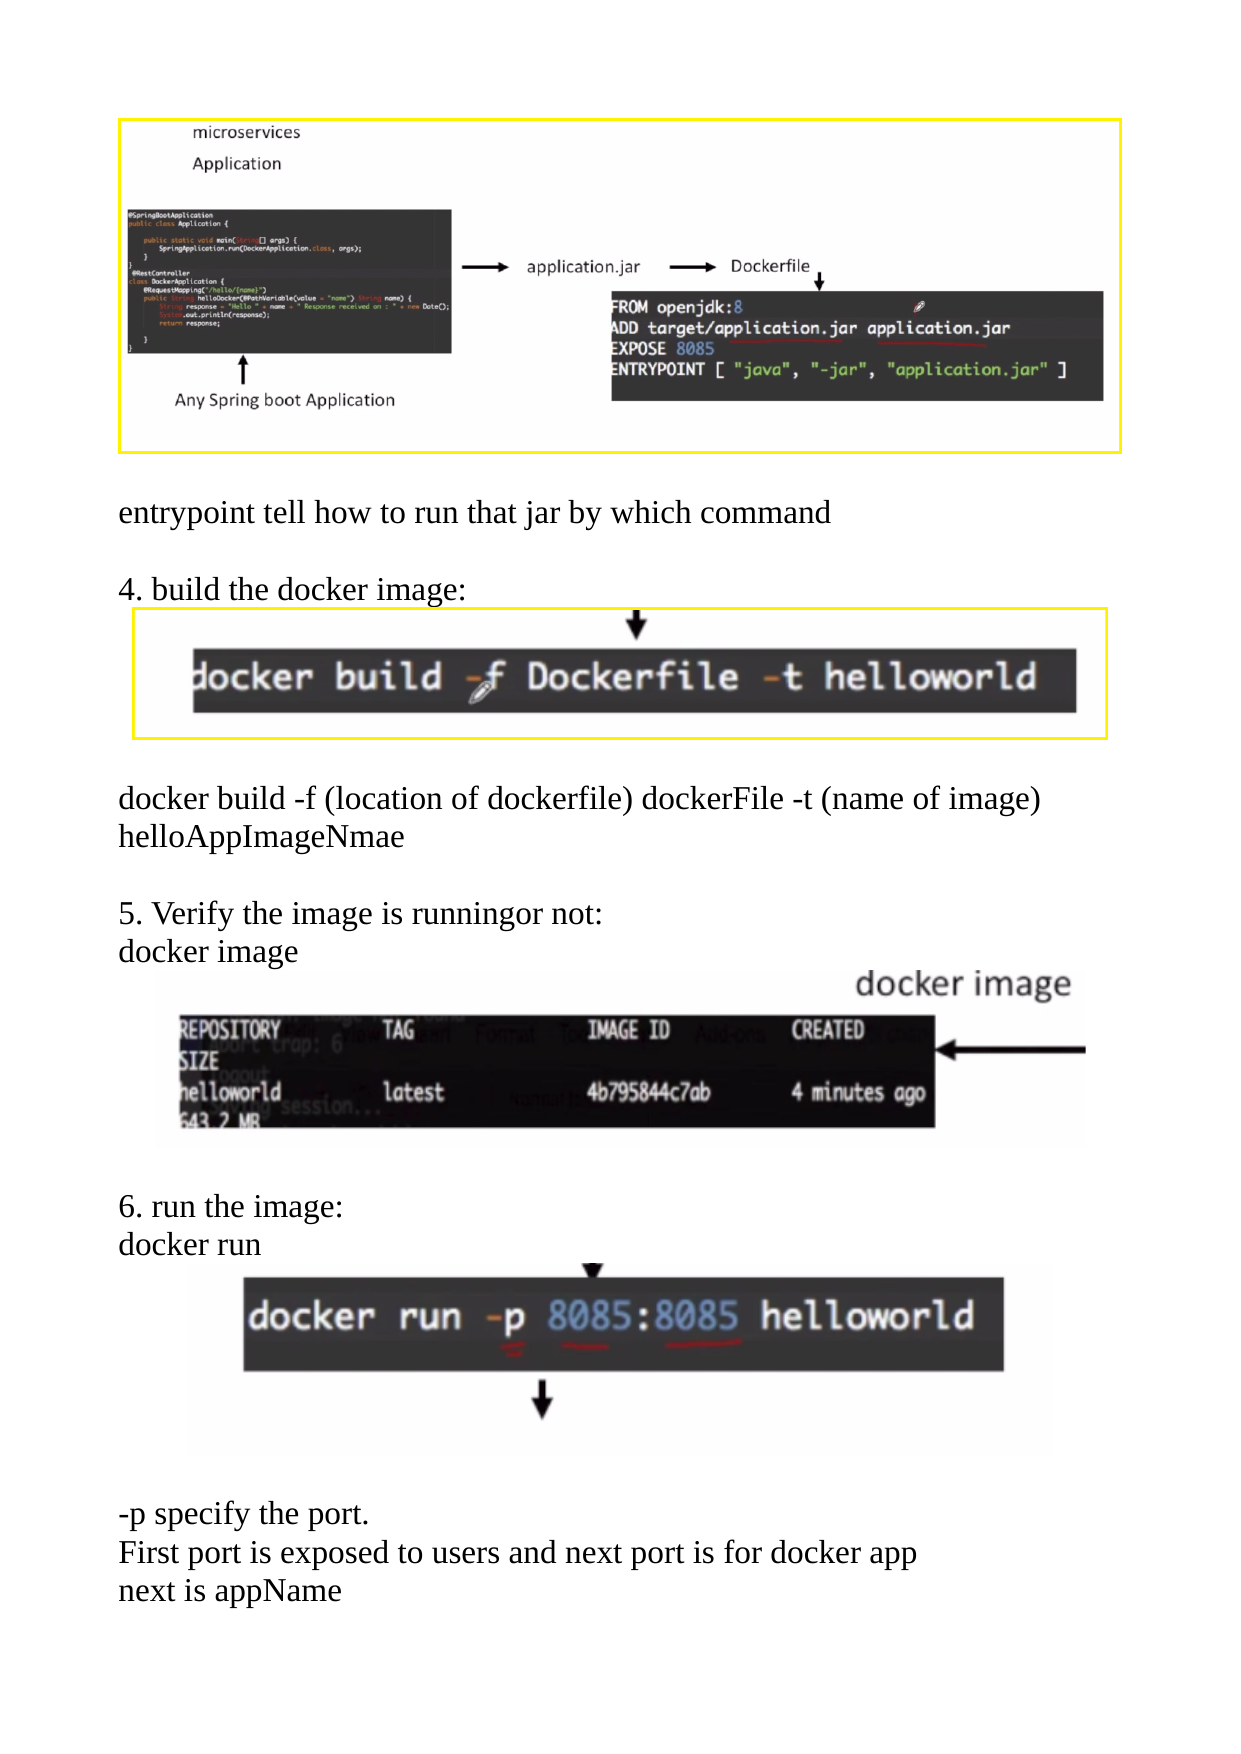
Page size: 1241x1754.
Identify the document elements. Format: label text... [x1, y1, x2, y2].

picture [154, 970, 1086, 1148]
text First port is exposed to users and next port is for docker app [118, 1532, 1122, 1570]
text next is appName [118, 1570, 1122, 1608]
picture [121, 121, 1120, 451]
text -p specify the port. [118, 1493, 1122, 1532]
text docker image [118, 932, 1122, 970]
picture [186, 1263, 1054, 1456]
text 6. run the image: [118, 1186, 1122, 1225]
text 4. build the docker image: [118, 569, 1122, 607]
text 5. Verify the image is runningor not: [118, 893, 1122, 932]
text entrypoint tell how to run that jar by which command [118, 492, 1122, 530]
text docker build -f (location of dockerfile) dockerFile -t (name of image) helloAppImageNmae [118, 778, 1122, 855]
text docker run [118, 1225, 1122, 1263]
picture [134, 610, 1106, 737]
